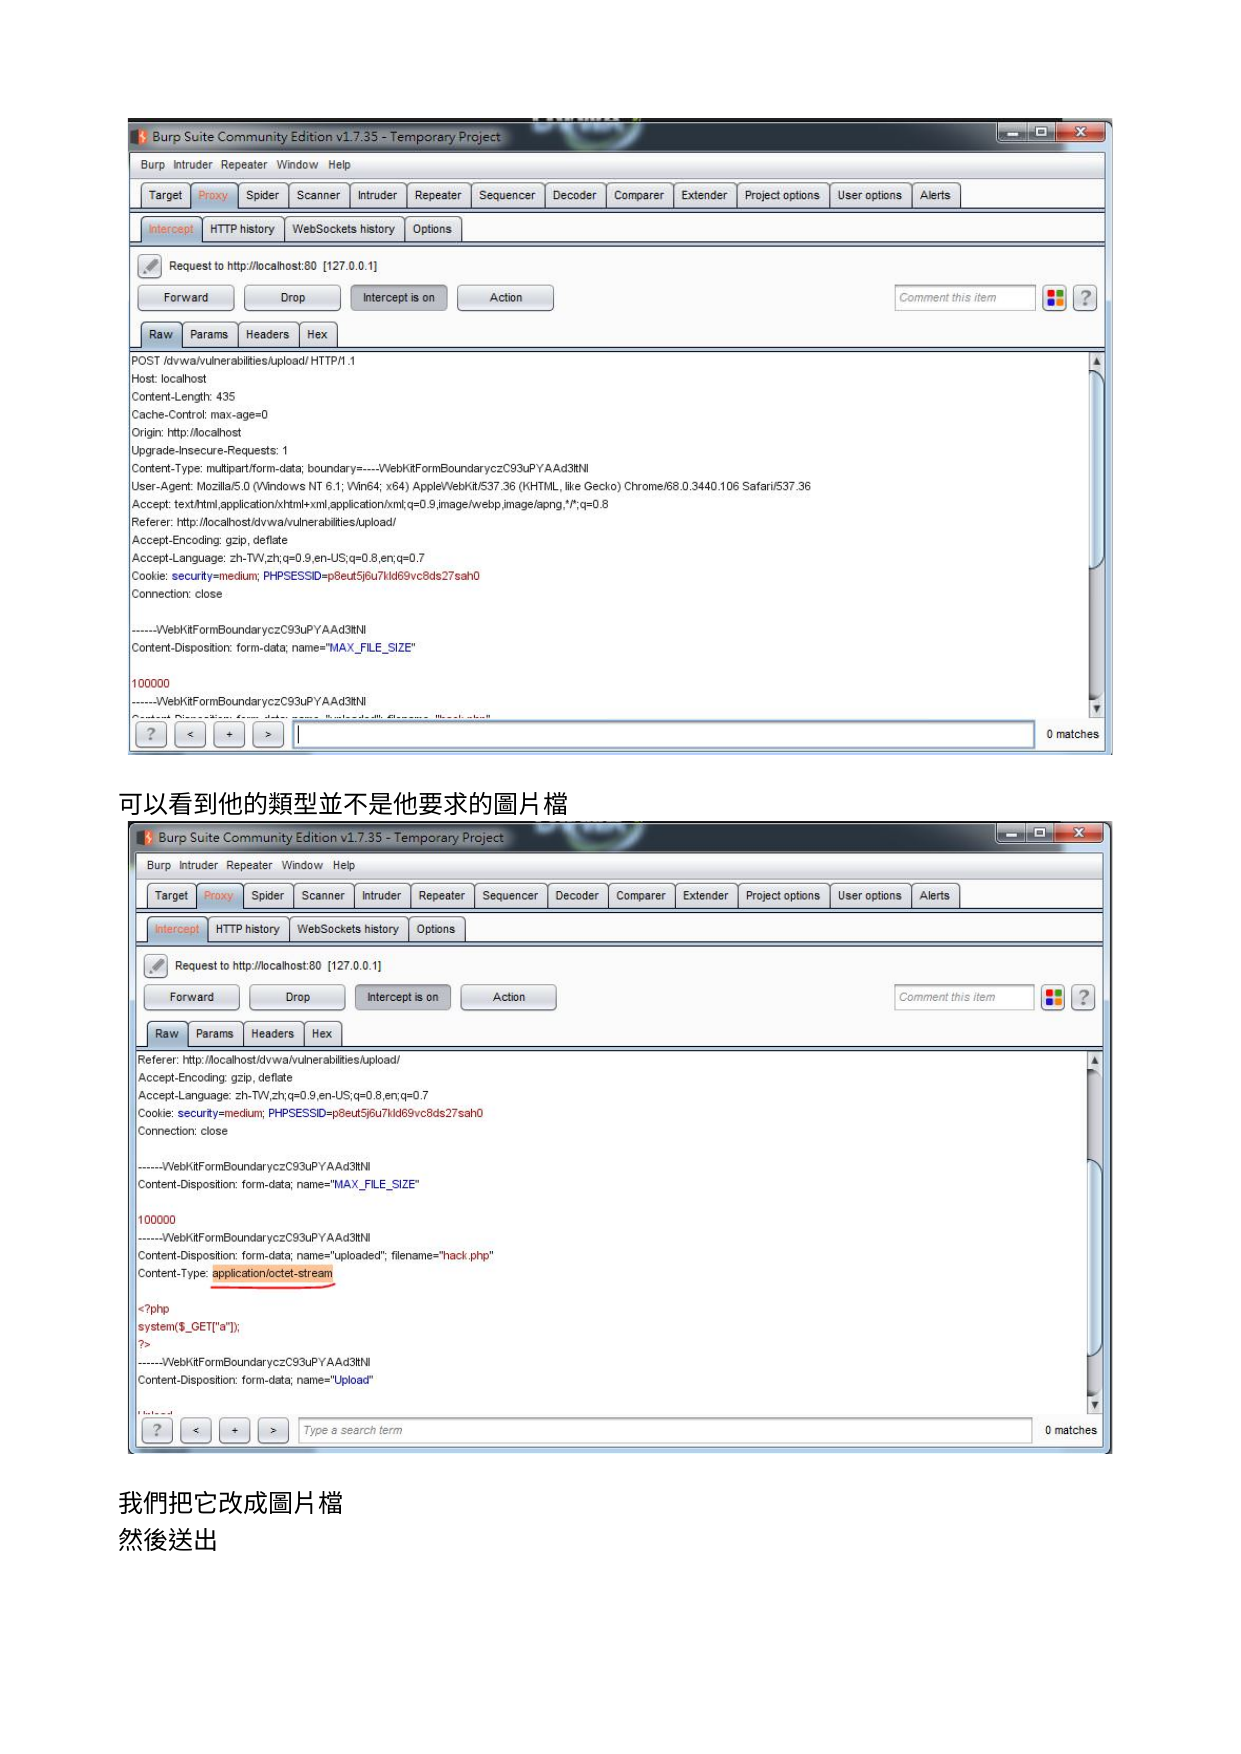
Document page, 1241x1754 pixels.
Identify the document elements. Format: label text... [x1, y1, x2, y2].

text 可以看到他的類型並不是他要求的圖片檔 [118, 785, 1122, 821]
picture [127, 118, 1113, 755]
text 然後送出 [118, 1520, 1122, 1556]
text 我們把它改成圖片檔 [118, 1484, 1122, 1520]
picture [127, 821, 1113, 1454]
